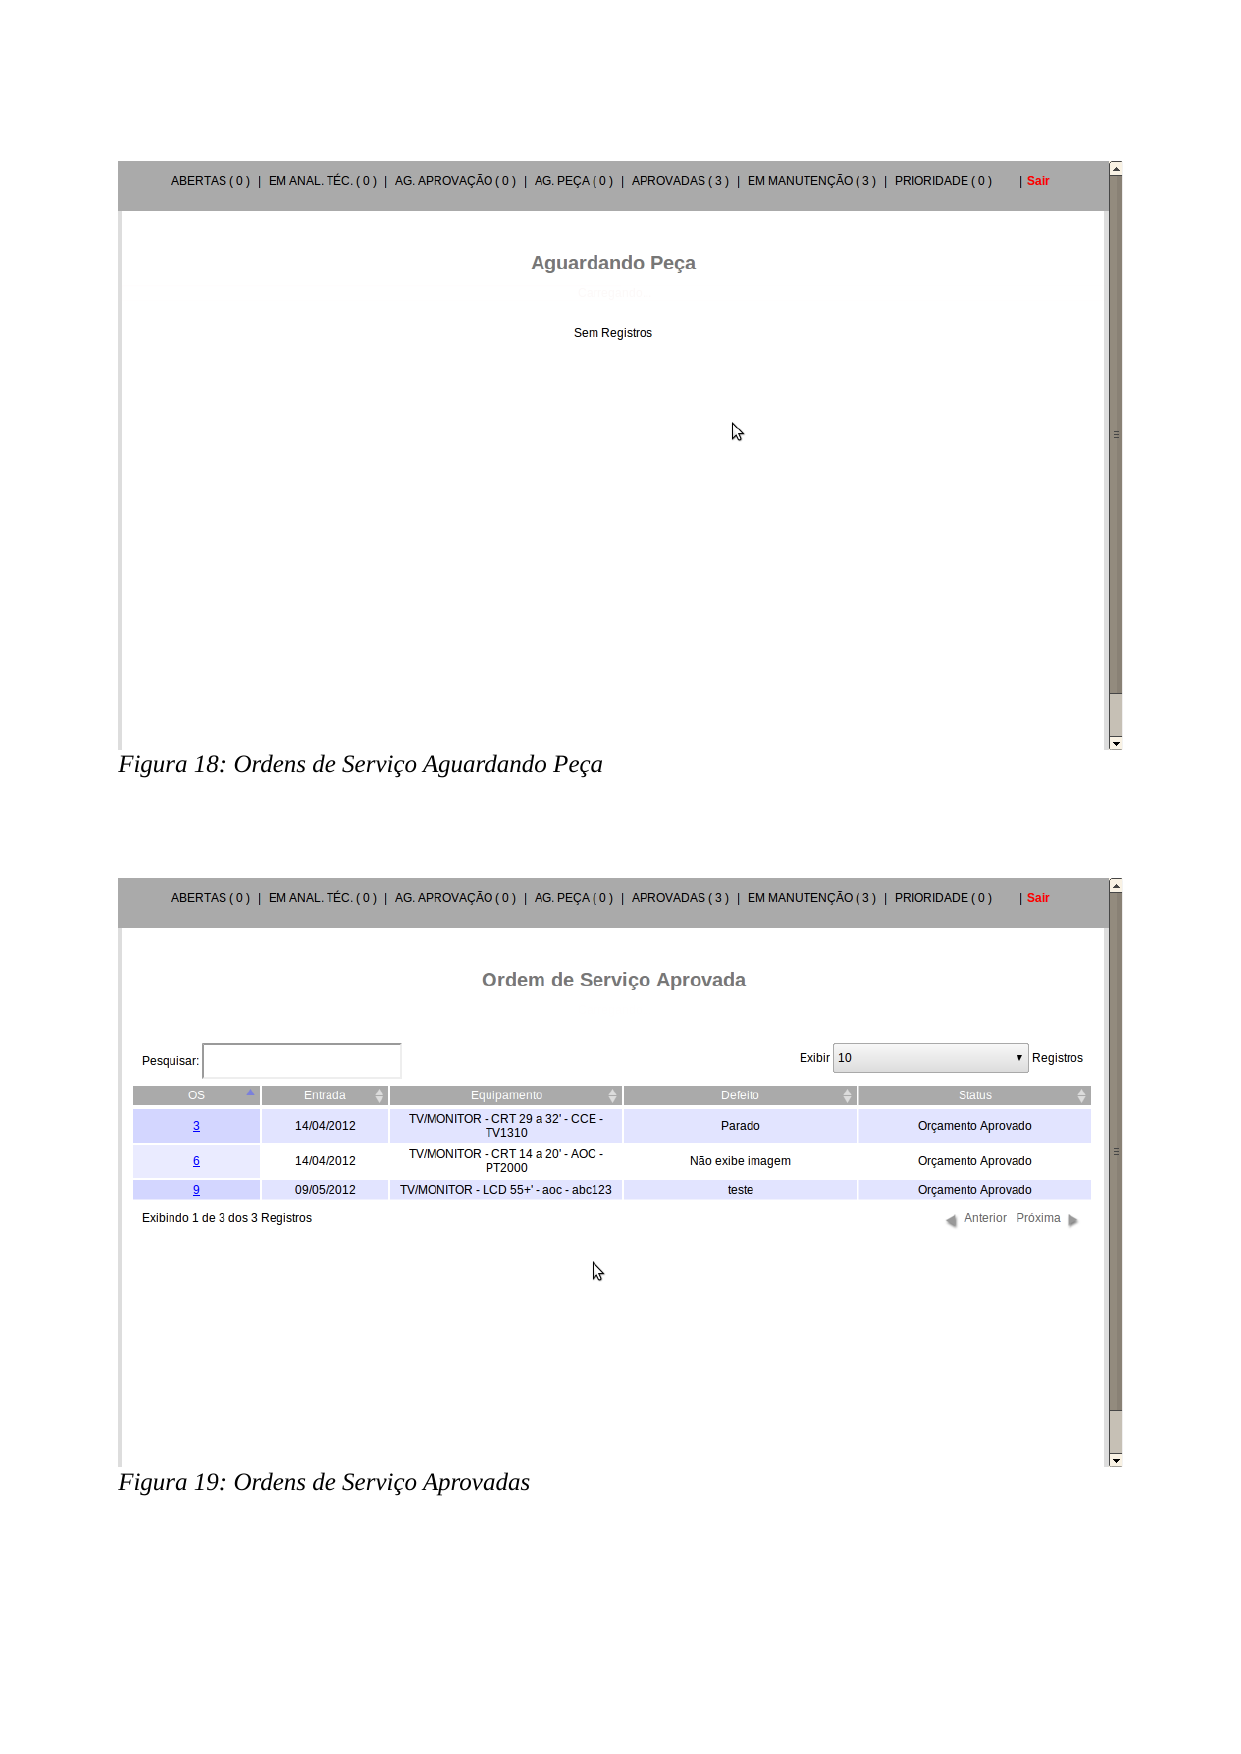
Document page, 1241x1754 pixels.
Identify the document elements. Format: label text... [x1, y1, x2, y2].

text Figura 19: Ordens de Serviço Aprovadas [118, 1467, 1122, 1496]
picture [118, 878, 1123, 1467]
text Figura 18: Ordens de Serviço Aguardando Peça [118, 750, 1122, 778]
picture [118, 161, 1123, 750]
